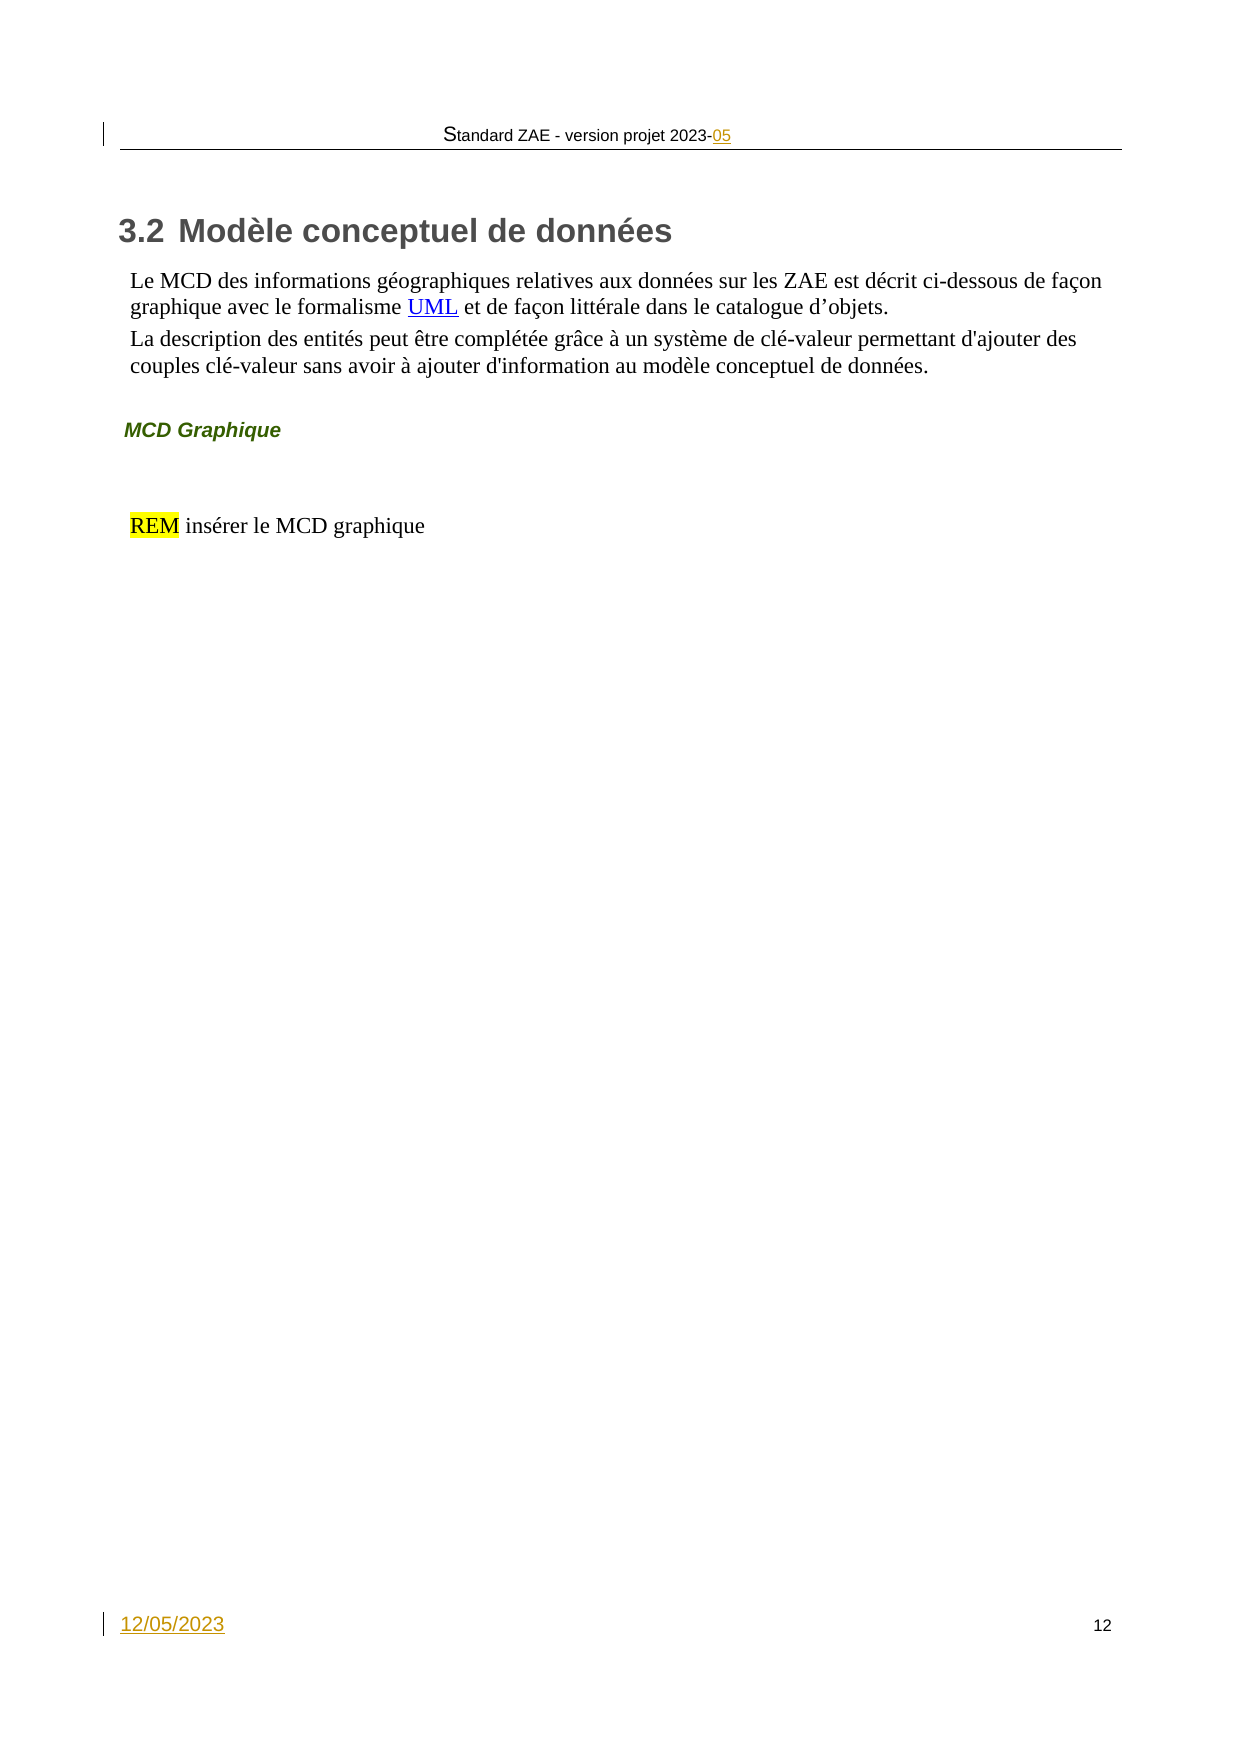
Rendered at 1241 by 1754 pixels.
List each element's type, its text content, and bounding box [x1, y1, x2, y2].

text REM insérer le MCD graphique [130, 512, 1122, 538]
subtitle MCD Graphique [118, 418, 1122, 442]
text La description des entités peut être complétée grâce à un système de clé-valeur permettant d'ajouter des couples clé-valeur sans avoir à ajouter d'information au modèle conceptuel de données. [130, 326, 1122, 378]
text Le MCD des informations géographiques relatives aux données sur les ZAE est décrit ci-dessous de façon graphique avec le formalisme UML et de façon littérale dans le catalogue d’objets. [130, 267, 1122, 319]
subtitle Modèle conceptuel de données [118, 211, 1122, 249]
